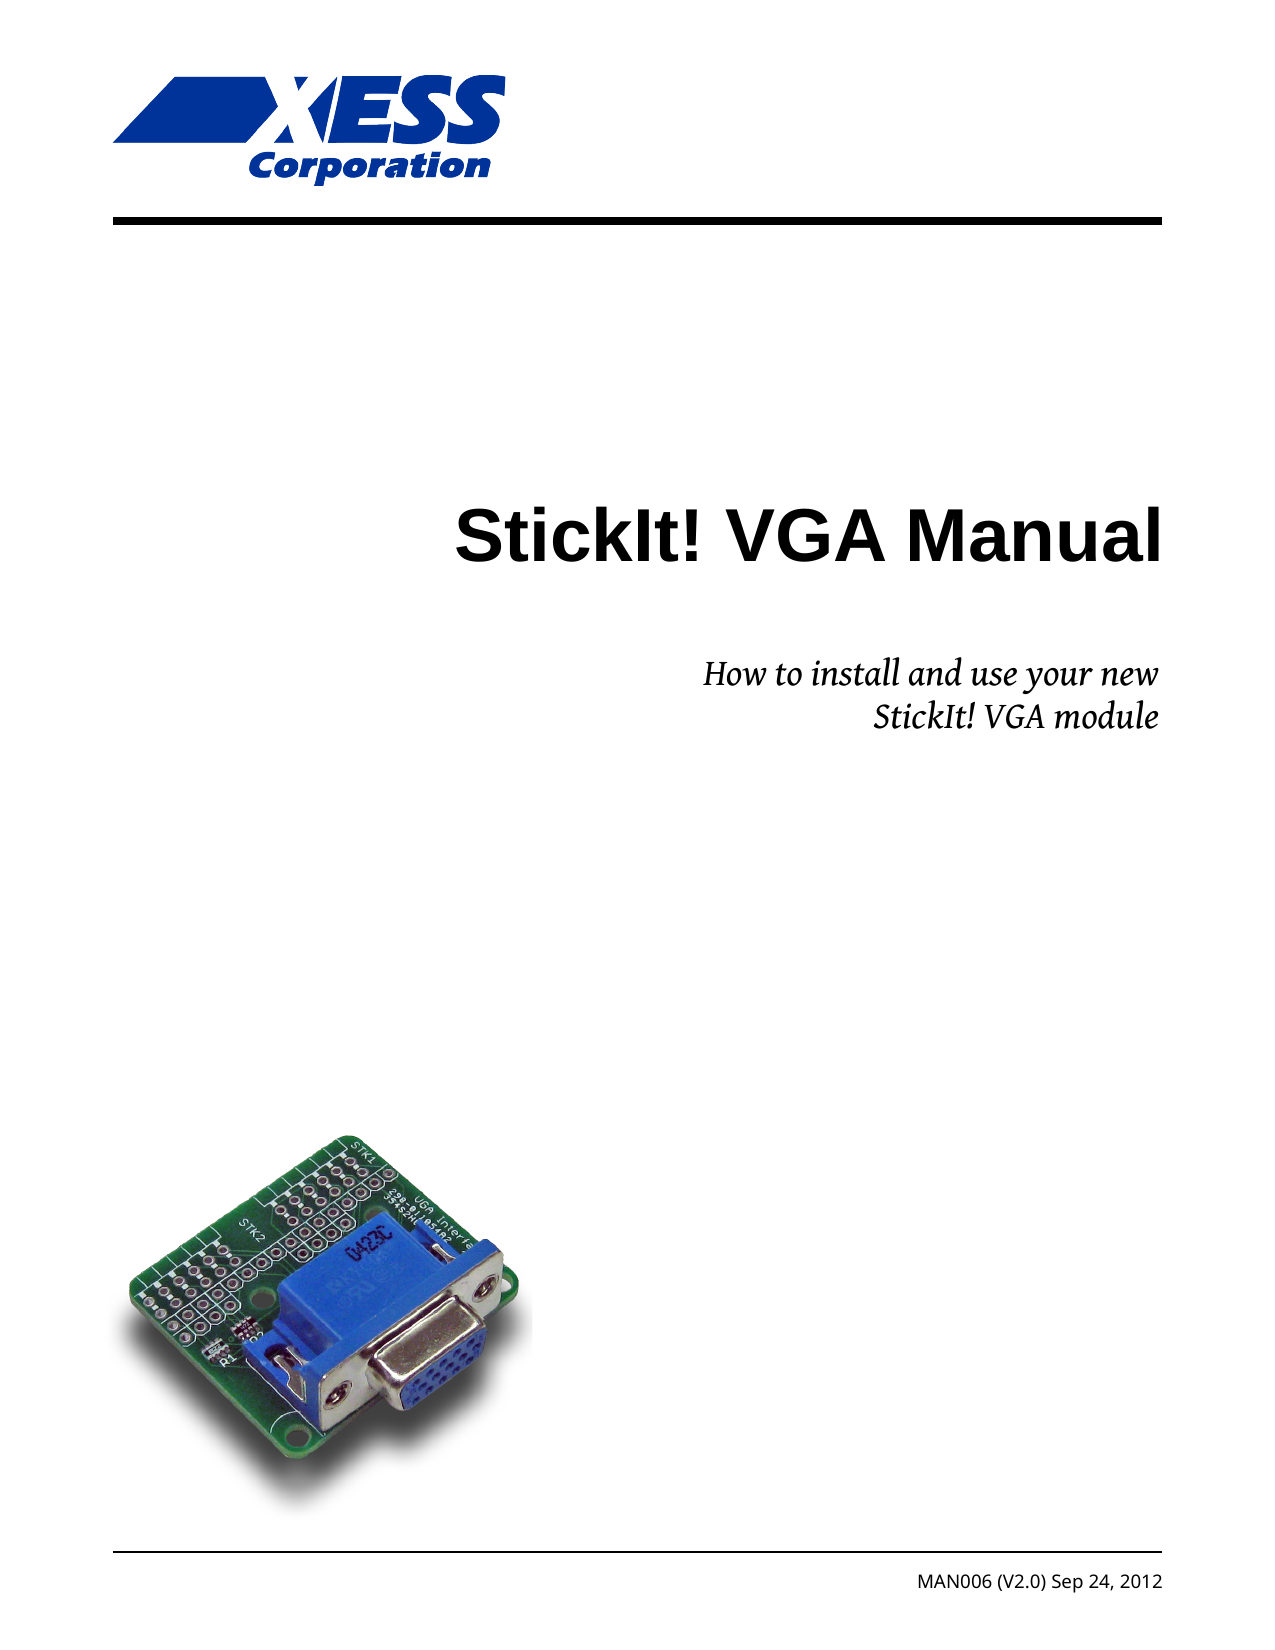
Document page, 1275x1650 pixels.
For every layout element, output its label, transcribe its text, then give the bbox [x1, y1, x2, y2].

title StickIt! VGA Manual [225, 491, 1164, 577]
picture [101, 1115, 533, 1522]
subtitle How to install and use your new StickIt! VGA module [225, 652, 1162, 739]
picture [112, 75, 506, 186]
